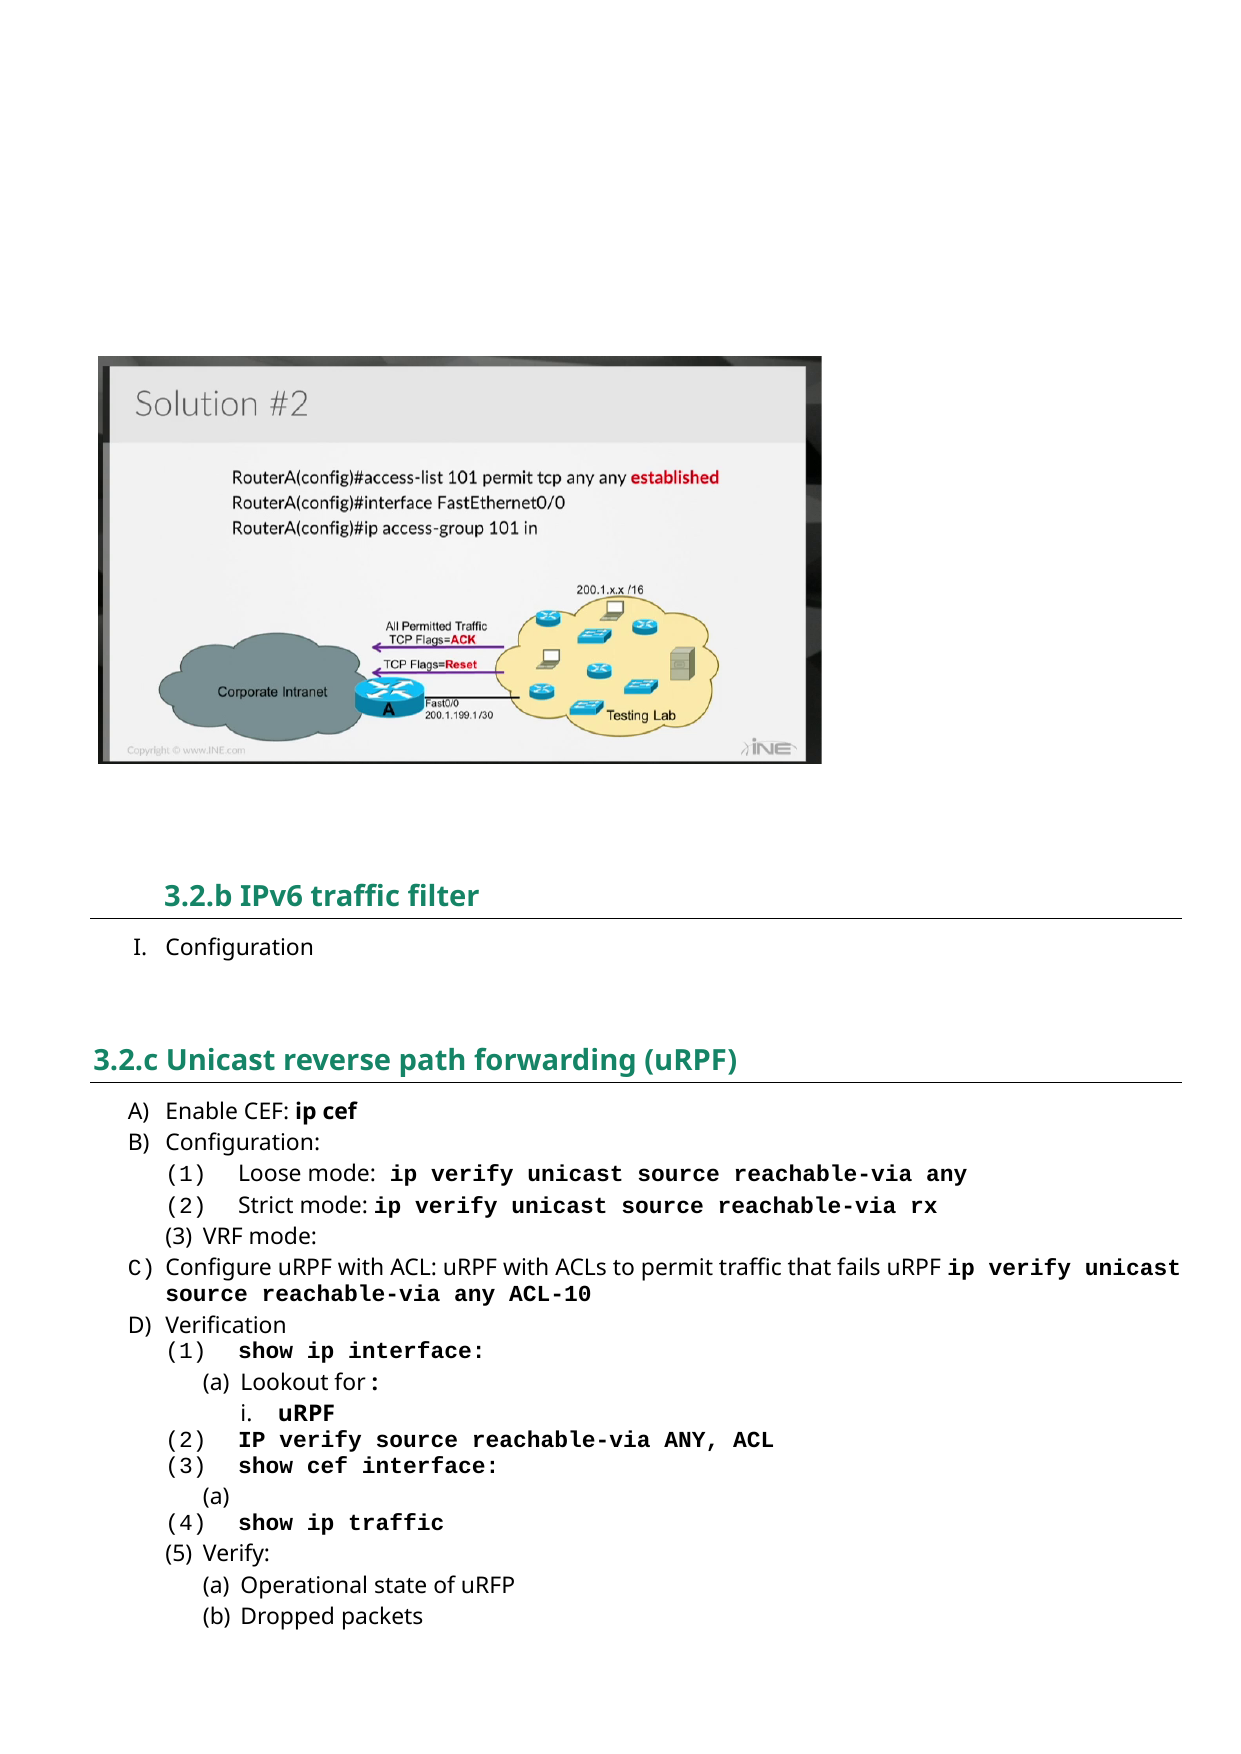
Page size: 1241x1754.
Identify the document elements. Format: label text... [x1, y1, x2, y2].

list Loose mode: ip verify unicast source reachable-via any [165, 1157, 1182, 1189]
list IP verify source reachable-via ANY, ACL [165, 1428, 1182, 1454]
subtitle 3.2.b IPv6 traffic filter [90, 872, 1182, 918]
list Enable CEF: ip cef [128, 1095, 1182, 1126]
list Lookout for : [203, 1366, 1182, 1397]
list Operational state of uRFP [203, 1569, 1182, 1600]
list uRPF [240, 1397, 1182, 1428]
list show ip traffic [165, 1511, 1182, 1537]
list Verification [128, 1309, 1182, 1340]
list Configure uRPF with ACL: uRPF with ACLs to permit traffic that fails uRPF ip verify unicast source reachable-via any ACL-10 [128, 1251, 1182, 1309]
list show cef interface: [165, 1454, 1182, 1480]
list Configuration [147, 930, 1182, 962]
list Strict mode: ip verify unicast source reachable-via rx [165, 1189, 1182, 1220]
list show ip interface: [165, 1340, 1182, 1366]
list VRF mode: [165, 1220, 1182, 1251]
list Dropped packets [203, 1600, 1182, 1631]
subtitle 3.2.c Unicast reverse path forwarding (uRPF) [90, 997, 1182, 1082]
picture [98, 356, 822, 764]
list Verify: [165, 1537, 1182, 1569]
list Configuration: [128, 1126, 1182, 1157]
